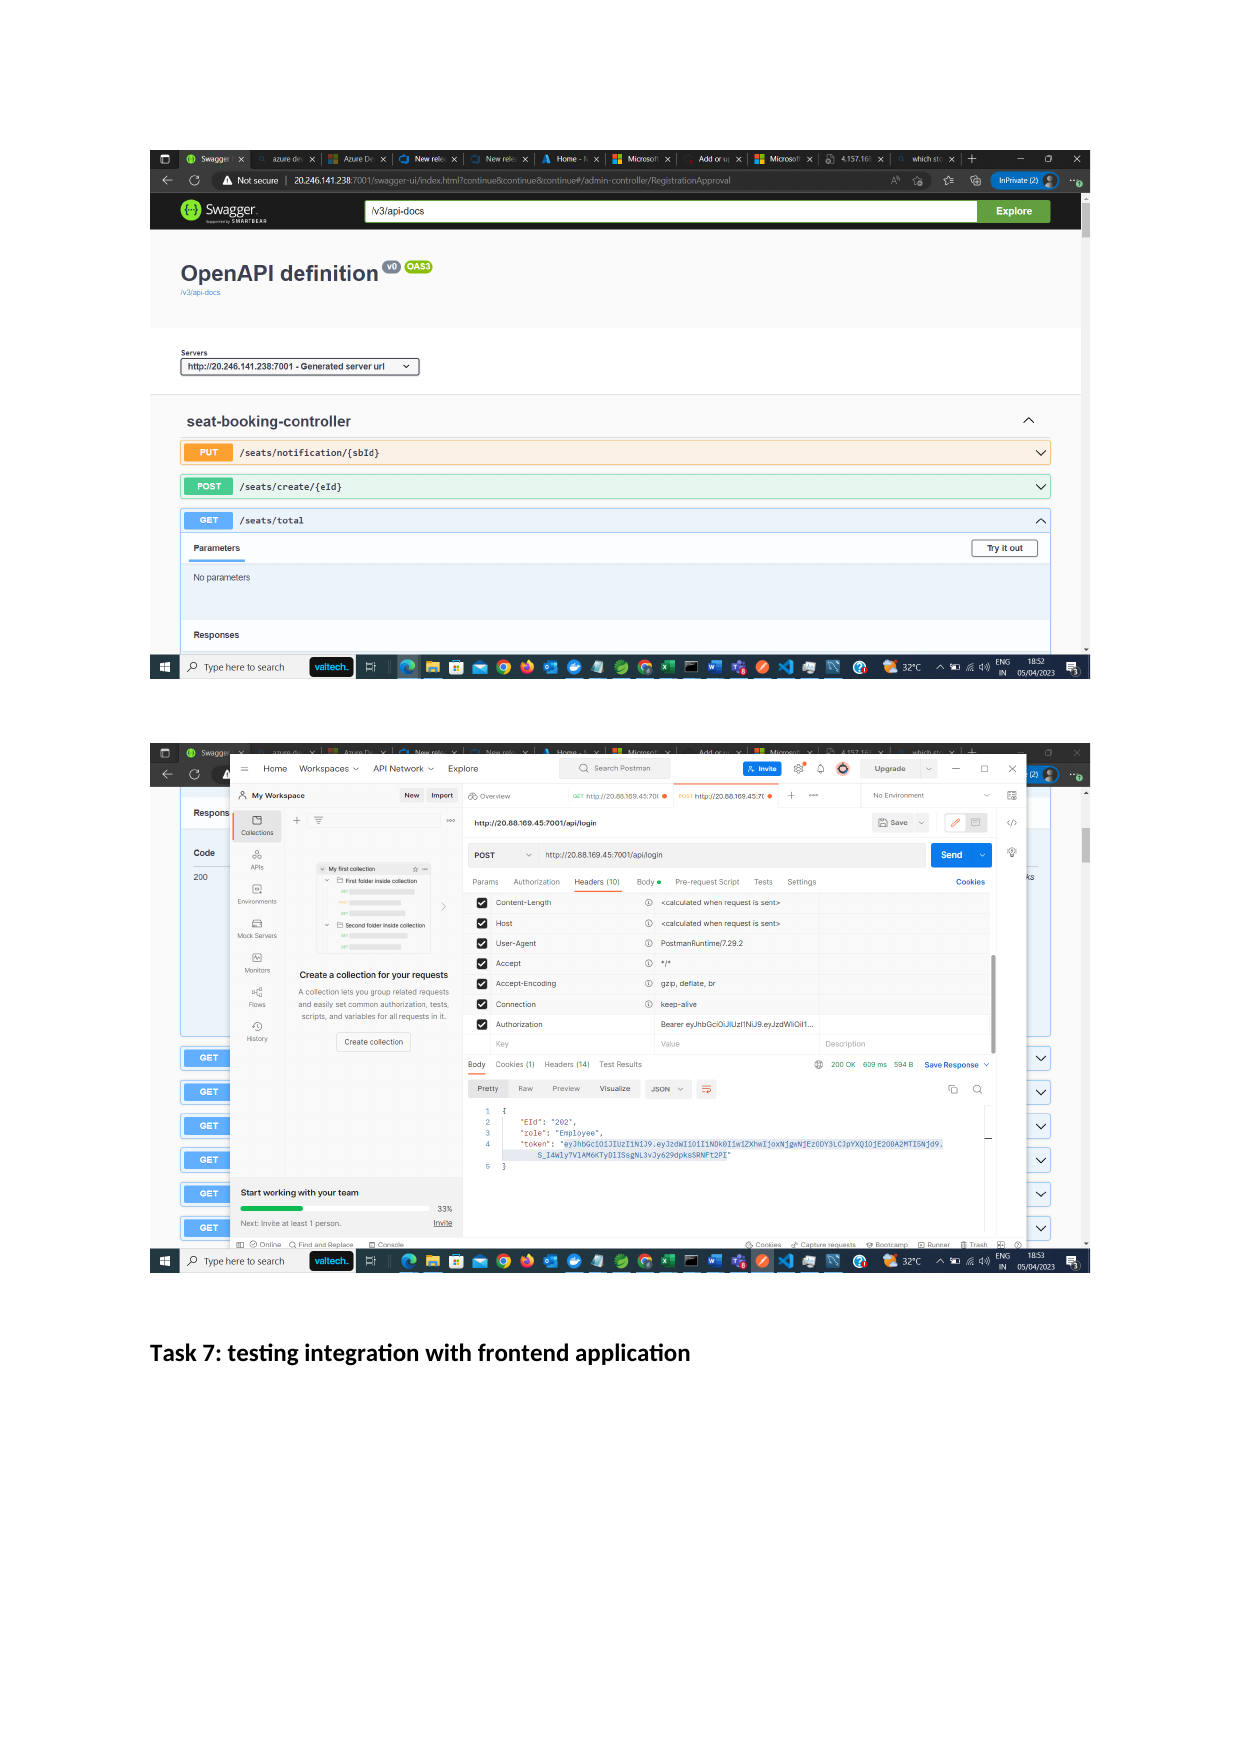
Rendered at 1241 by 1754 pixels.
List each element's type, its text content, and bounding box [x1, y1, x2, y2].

text Task 7: testing integration with frontend application [150, 1337, 1090, 1368]
